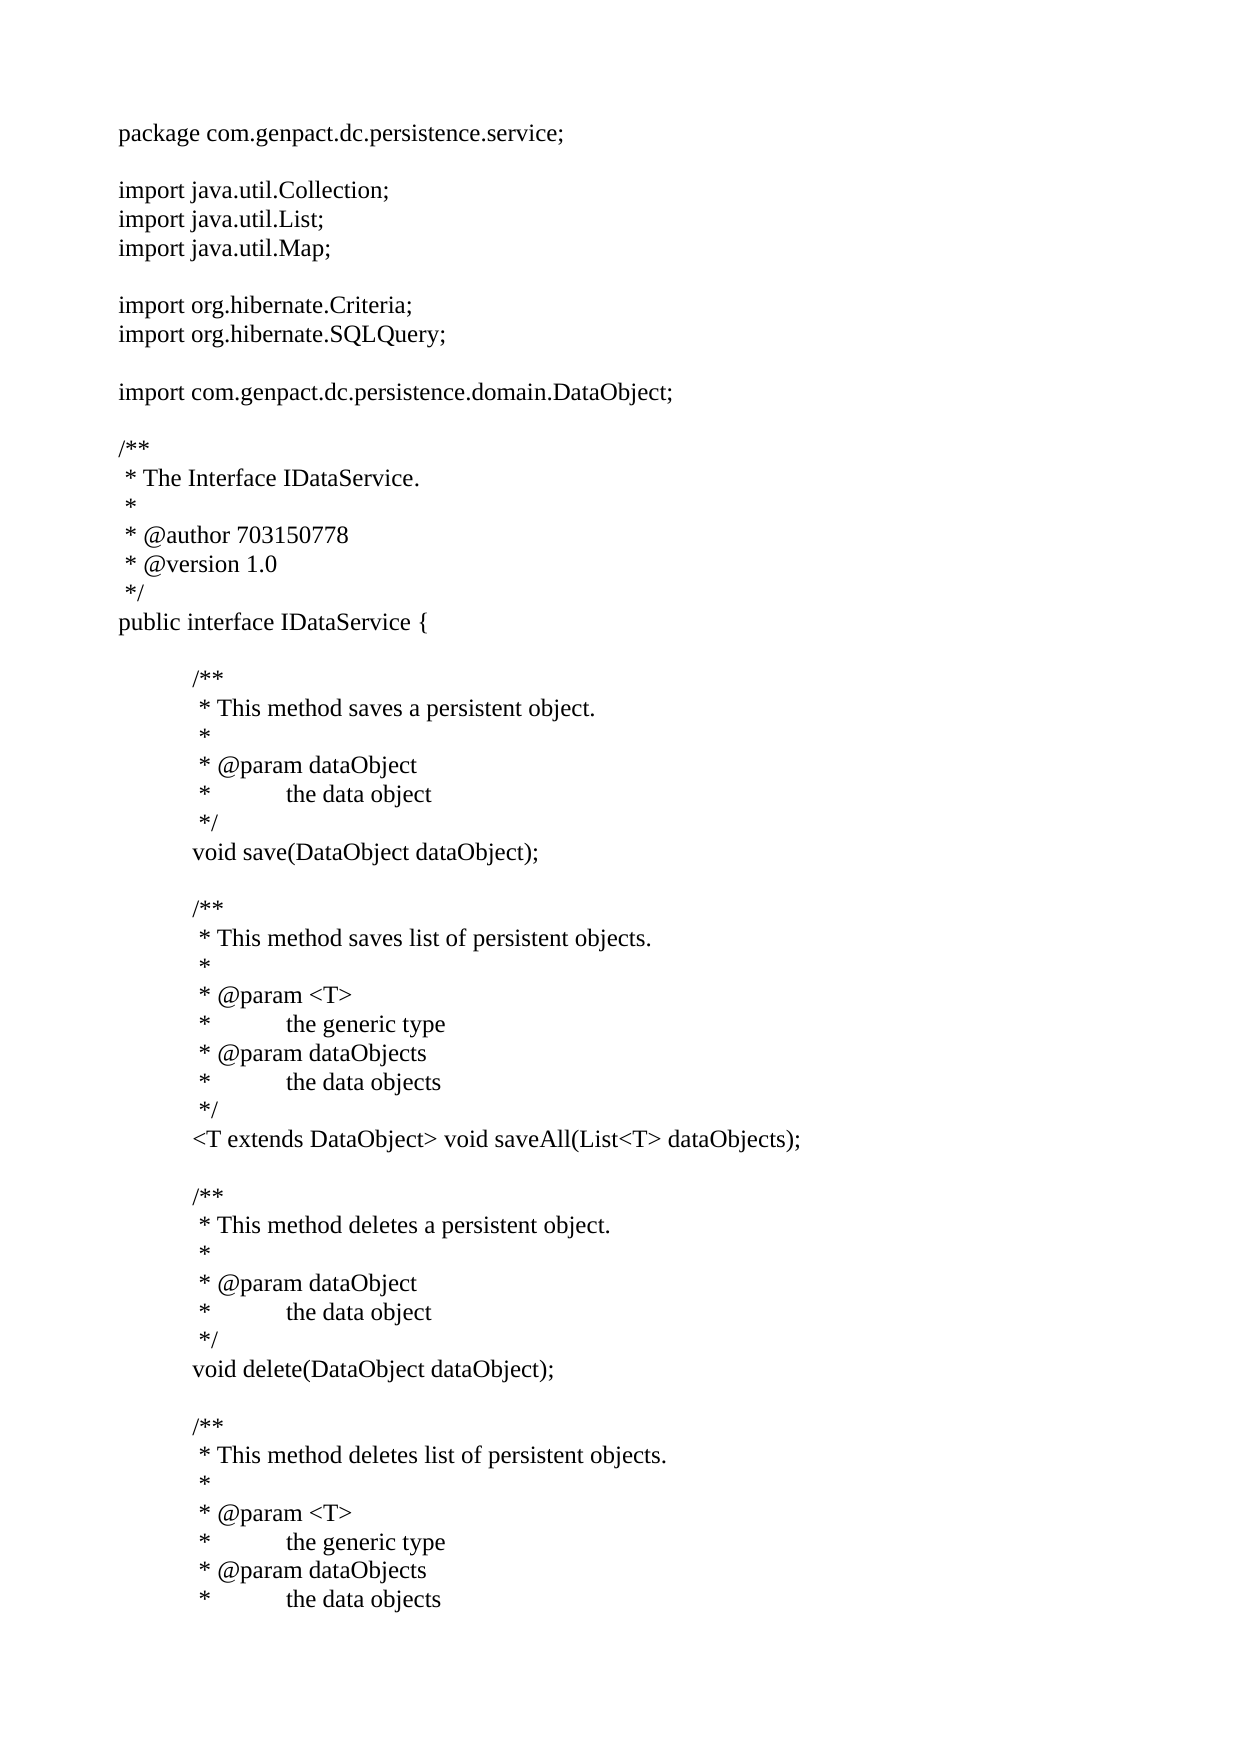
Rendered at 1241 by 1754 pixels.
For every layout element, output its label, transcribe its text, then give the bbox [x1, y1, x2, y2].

text * @param dataObject [118, 751, 1122, 779]
text * @version 1.0 [118, 549, 1122, 578]
text package com.genpact.dc.persistence.service; [118, 118, 1122, 147]
text */ [118, 808, 1122, 837]
text void delete(DataObject dataObject); [118, 1354, 1122, 1383]
text import org.hibernate.Criteria; [118, 291, 1122, 319]
text */ [118, 1326, 1122, 1354]
text * [118, 492, 1122, 521]
text * This method deletes a persistent object. [118, 1211, 1122, 1239]
text import com.genpact.dc.persistence.domain.DataObject; [118, 377, 1122, 406]
text * [118, 722, 1122, 751]
text * @param <T> [118, 981, 1122, 1009]
text /** [118, 434, 1122, 463]
text * The Interface IDataService. [118, 463, 1122, 492]
text import java.util.Collection; [118, 176, 1122, 204]
text * [118, 952, 1122, 981]
text import java.util.List; [118, 204, 1122, 233]
text void save(DataObject dataObject); [118, 837, 1122, 866]
text * the data objects [118, 1584, 1122, 1613]
text /** [118, 1412, 1122, 1441]
text * This method saves list of persistent objects. [118, 923, 1122, 952]
text */ [118, 578, 1122, 607]
text * [118, 1469, 1122, 1498]
text * the data objects [118, 1067, 1122, 1096]
text * @param <T> [118, 1498, 1122, 1527]
text * This method deletes list of persistent objects. [118, 1441, 1122, 1469]
text */ [118, 1096, 1122, 1124]
text * the generic type [118, 1527, 1122, 1556]
text * @author 703150778 [118, 521, 1122, 549]
text /** [118, 664, 1122, 693]
text * [118, 1239, 1122, 1268]
text * @param dataObject [118, 1268, 1122, 1297]
text * the generic type [118, 1009, 1122, 1038]
text * @param dataObjects [118, 1038, 1122, 1067]
text public interface IDataService { [118, 607, 1122, 636]
text * This method saves a persistent object. [118, 693, 1122, 722]
text * @param dataObjects [118, 1556, 1122, 1584]
text /** [118, 894, 1122, 923]
text * the data object [118, 779, 1122, 808]
text /** [118, 1182, 1122, 1211]
text import org.hibernate.SQLQuery; [118, 319, 1122, 348]
text * the data object [118, 1297, 1122, 1326]
text <T extends DataObject> void saveAll(List<T> dataObjects); [118, 1124, 1122, 1153]
text import java.util.Map; [118, 233, 1122, 262]
